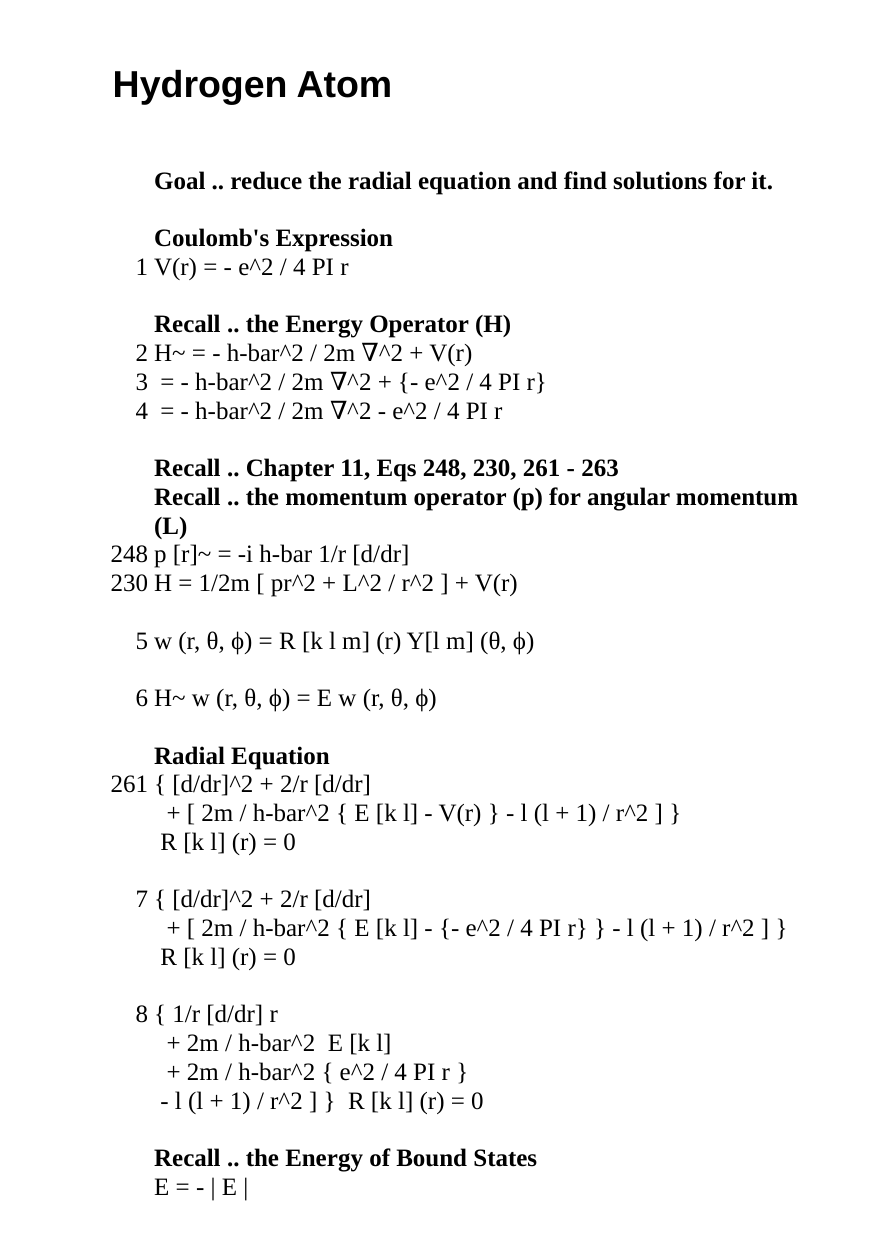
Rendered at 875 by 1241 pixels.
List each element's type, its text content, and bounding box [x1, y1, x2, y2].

table_cell [106, 856, 151, 884]
table_cell H = 1/2m [ pr^2 + L^2 / r^2 ] + V(r) [151, 568, 809, 597]
table_cell = - h-bar^2 / 2m ∇^2 + {- e^2 / 4 PI r} [151, 367, 809, 396]
table_cell 1 [106, 252, 151, 281]
table_header [106, 166, 151, 194]
table_cell 8 [106, 1000, 151, 1114]
table_cell [151, 655, 809, 683]
table_cell 248 [106, 540, 151, 568]
table_cell [151, 195, 809, 223]
table_cell [106, 281, 151, 309]
table_cell [151, 597, 809, 626]
table_cell E = - | E | [151, 1172, 809, 1201]
table_cell { [d/dr]^2 + 2/r [d/dr] + [ 2m / h-bar^2 { E [k l] - V(r) } - l (l + 1) / r^2 ] } R [k l] (r) = 0 [151, 770, 809, 856]
table_cell [106, 1172, 151, 1201]
table_cell [106, 453, 151, 482]
table_cell [106, 425, 151, 453]
table_cell Coulomb's Expression [151, 223, 809, 252]
table_cell p [r]~ = -i h-bar 1/r [d/dr] [151, 540, 809, 568]
table_cell H~ w (r, θ, ϕ) = E w (r, θ, ϕ) [151, 683, 809, 712]
table_cell w (r, θ, ϕ) = R [k l m] (r) Y[l m] (θ, ϕ) [151, 626, 809, 654]
table_cell Recall .. the Energy Operator (H) [151, 310, 809, 338]
table_cell H~ = - h-bar^2 / 2m ∇^2 + V(r) [151, 338, 809, 367]
table_cell 5 [106, 626, 151, 654]
table_header Goal .. reduce the radial equation and find solutions for it. [151, 166, 809, 194]
table_cell 230 [106, 568, 151, 597]
table_cell 2 [106, 338, 151, 367]
subtitle Hydrogen Atom [112, 62, 837, 106]
table_cell [151, 971, 809, 999]
table_cell [151, 856, 809, 884]
table_cell [106, 741, 151, 769]
table_cell 6 [106, 683, 151, 712]
table_cell [106, 655, 151, 683]
table_cell 4 [106, 396, 151, 424]
table_cell Radial Equation [151, 741, 809, 769]
table_cell [106, 1115, 151, 1143]
table_cell [106, 1143, 151, 1172]
table_cell 7 [106, 885, 151, 971]
table_cell [106, 223, 151, 252]
table_cell [106, 310, 151, 338]
table_cell = - h-bar^2 / 2m ∇^2 - e^2 / 4 PI r [151, 396, 809, 424]
table_cell [151, 1115, 809, 1143]
table_cell [106, 971, 151, 999]
table_cell 3 [106, 367, 151, 396]
table_cell V(r) = - e^2 / 4 PI r [151, 252, 809, 281]
table_cell Recall .. Chapter 11, Eqs 248, 230, 261 - 263 [151, 453, 809, 482]
table_cell [151, 712, 809, 741]
table_cell [151, 281, 809, 309]
table_cell 261 [106, 770, 151, 856]
table_cell { 1/r [d/dr] r + 2m / h-bar^2 E [k l] + 2m / h-bar^2 { e^2 / 4 PI r } - l (l + 1) / r^2 ] } R [k l] (r) = 0 [151, 1000, 809, 1114]
table_cell [106, 712, 151, 741]
table_cell [106, 482, 151, 539]
table_cell { [d/dr]^2 + 2/r [d/dr] + [ 2m / h-bar^2 { E [k l] - {- e^2 / 4 PI r} } - l (l + 1) / r^2 ] } R [k l] (r) = 0 [151, 885, 809, 971]
table_cell [151, 425, 809, 453]
table_cell [106, 597, 151, 626]
table_cell [106, 195, 151, 223]
table_cell Recall .. the Energy of Bound States [151, 1143, 809, 1172]
table_cell Recall .. the momentum operator (p) for angular momentum (L) [151, 482, 809, 539]
